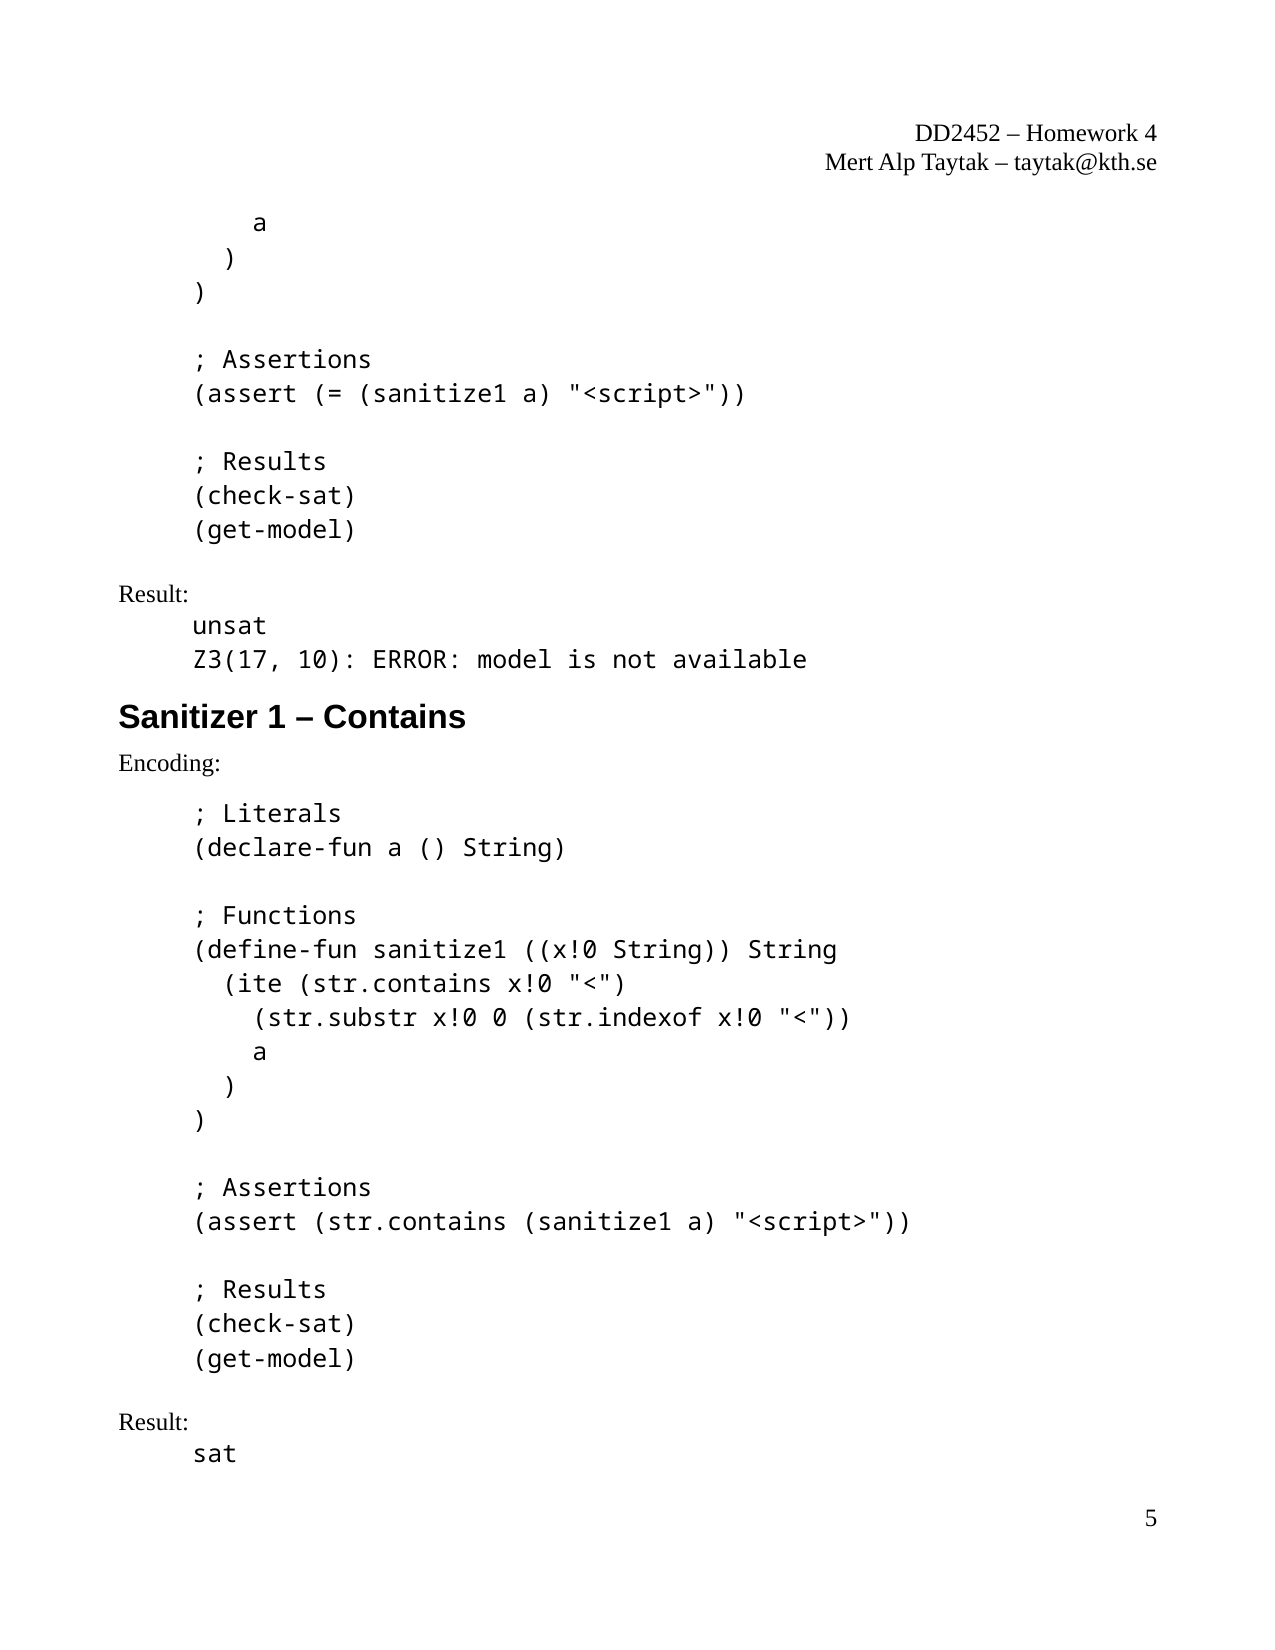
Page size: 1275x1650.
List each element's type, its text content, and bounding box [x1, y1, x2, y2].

text unsat [118, 607, 1157, 642]
text ) [118, 1068, 1157, 1102]
text (define-fun sanitize1 ((x!0 String)) String [118, 931, 1157, 966]
subtitle Sanitizer 1 – Contains [118, 696, 1157, 735]
text (check-sat) [118, 478, 1157, 512]
text sat [118, 1436, 1157, 1470]
text (get-model) [118, 1340, 1157, 1374]
text ; Functions [118, 897, 1157, 931]
text ; Literals [118, 795, 1157, 829]
text ; Results [118, 443, 1157, 478]
text Z3(17, 10): ERROR: model is not available [118, 642, 1157, 676]
text Result: [118, 1407, 1157, 1436]
text ) [118, 273, 1157, 307]
text (str.substr x!0 0 (str.indexof x!0 "<")) [118, 999, 1157, 1034]
text ; Assertions [118, 1170, 1157, 1204]
text (assert (= (sanitize1 a) "<script>")) [118, 375, 1157, 409]
text (check-sat) [118, 1306, 1157, 1340]
text (declare-fun a () String) [118, 829, 1157, 863]
text ; Assertions [118, 341, 1157, 375]
text Result: [118, 579, 1157, 607]
text ; Results [118, 1272, 1157, 1306]
text (assert (str.contains (sanitize1 a) "<script>")) [118, 1204, 1157, 1238]
text (ite (str.contains x!0 "<") [118, 966, 1157, 999]
text ) [118, 239, 1157, 273]
text (get-model) [118, 512, 1157, 546]
text a [118, 1034, 1157, 1068]
text ) [118, 1102, 1157, 1136]
text a [118, 205, 1157, 239]
text Encoding: [118, 748, 1157, 776]
